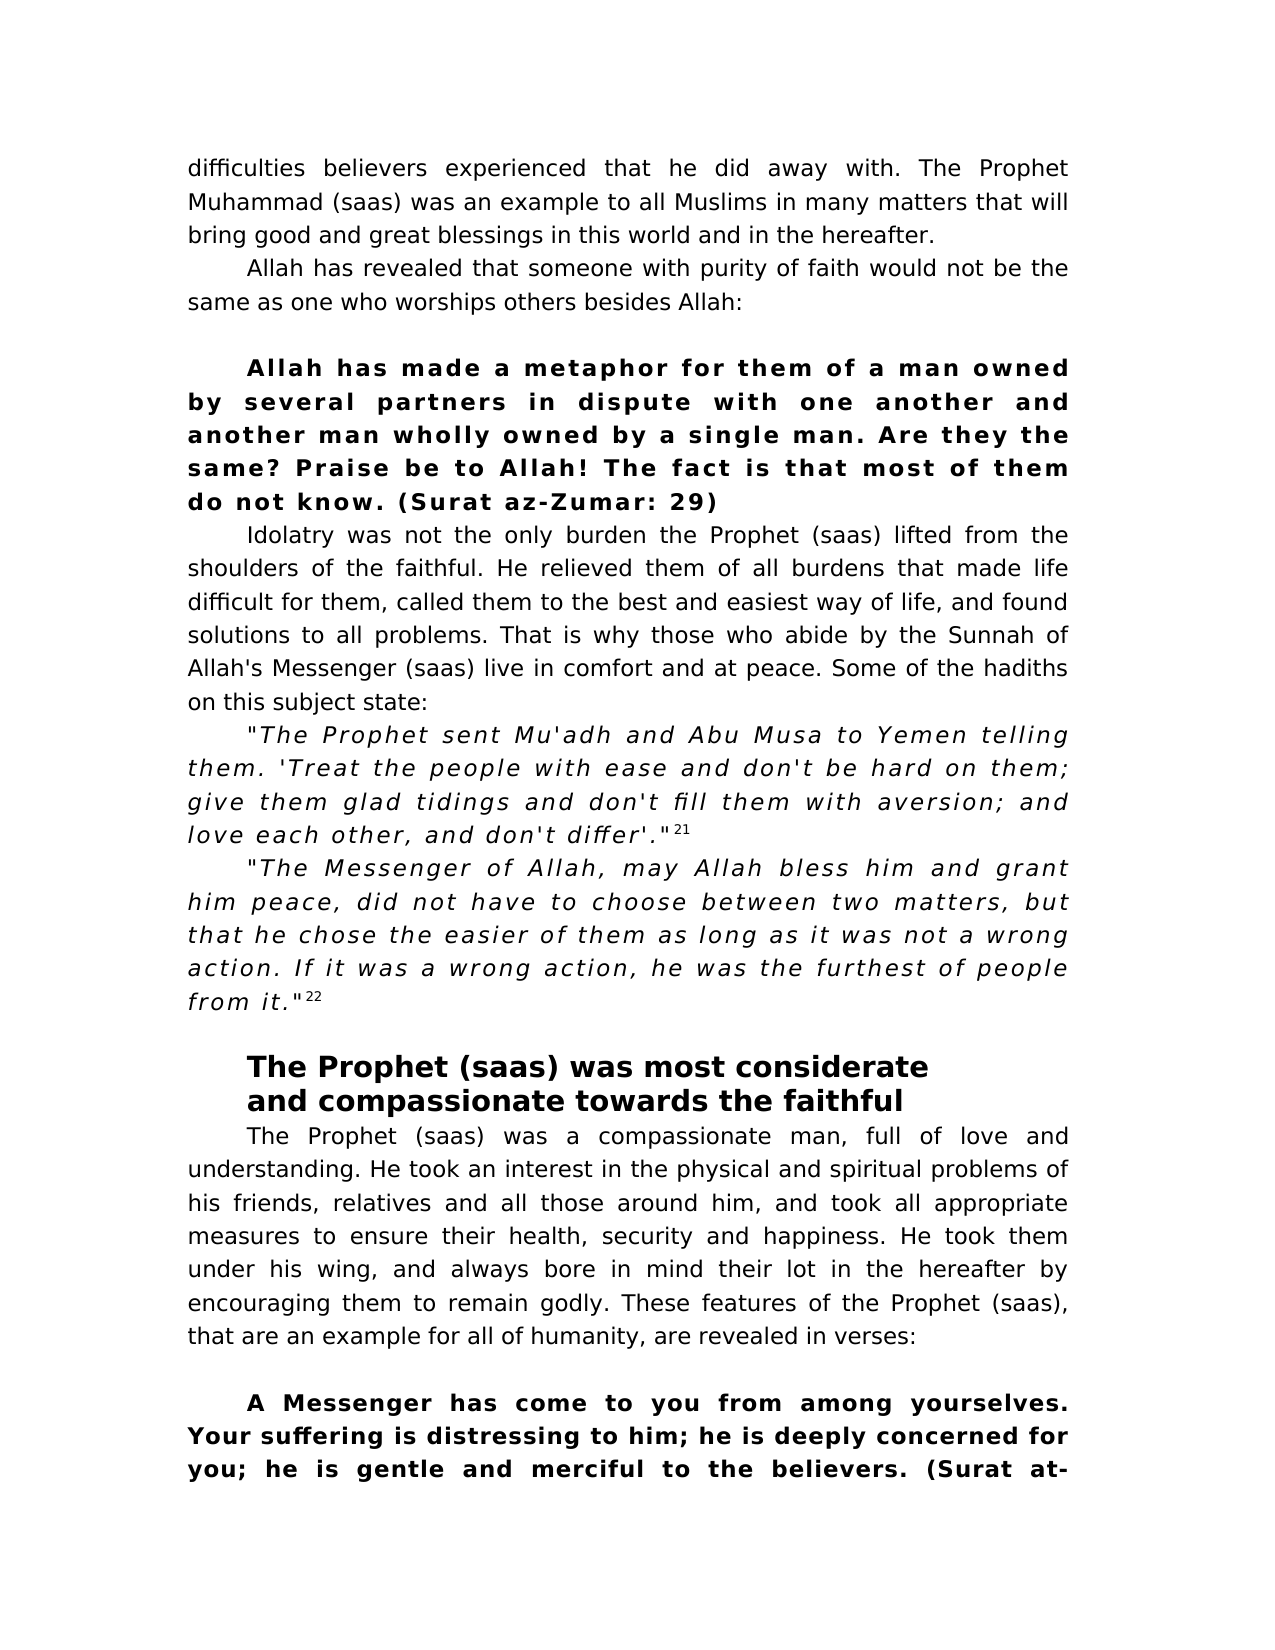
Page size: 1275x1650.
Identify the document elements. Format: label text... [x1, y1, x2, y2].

text and compassionate towards the faithful [187, 1084, 1070, 1118]
text Allah has revealed that someone with purity of faith would not be the same as one who worships others besides Allah: [187, 250, 1070, 317]
text "The Prophet sent Mu'adh and Abu Musa to Yemen telling them. 'Treat the people with ease and don't be hard on them; give them glad tidings and don't fill them with aversion; and love each other, and don't differ'."21 [187, 717, 1070, 850]
text "The Messenger of Allah, may Allah bless him and grant him peace, did not have to choose between two matters, but that he chose the easier of them as long as it was not a wrong action. If it was a wrong action, he was the furthest of people from it."22 [187, 850, 1070, 1017]
text difficulties believers experienced that he did away with. The Prophet Muhammad (saas) was an example to all Muslims in many matters that will bring good and great blessings in this world and in the hereafter. [187, 150, 1070, 250]
text Idolatry was not the only burden the Prophet (saas) lifted from the shoulders of the faithful. He relieved them of all burdens that made life difficult for them, called them to the best and easiest way of life, and found solutions to all problems. That is why those who abide by the Sunnah of Allah's Messenger (saas) live in comfort and at peace. Some of the hadiths on this subject state: [187, 517, 1070, 717]
text The Prophet (saas) was a compassionate man, full of love and understanding. He took an interest in the physical and spiritual problems of his friends, relatives and all those around him, and took all appropriate measures to ensure their health, security and happiness. He took them under his wing, and always bore in mind their lot in the hereafter by encouraging them to remain godly. These features of the Prophet (saas), that are an example for all of humanity, are revealed in verses: [187, 1118, 1070, 1351]
text Allah has made a metaphor for them of a man owned by several partners in dispute with one another and another man wholly owned by a single man. Are they the same? Praise be to Allah! The fact is that most of them do not know. (Surat az-Zumar: 29) [187, 350, 1070, 517]
text A Messenger has come to you from among yourselves. Your suffering is distressing to him; he is deeply concerned for you; he is gentle and merciful to the believers. (Surat at- [187, 1384, 1070, 1484]
text The Prophet (saas) was most considerate [187, 1050, 1070, 1084]
